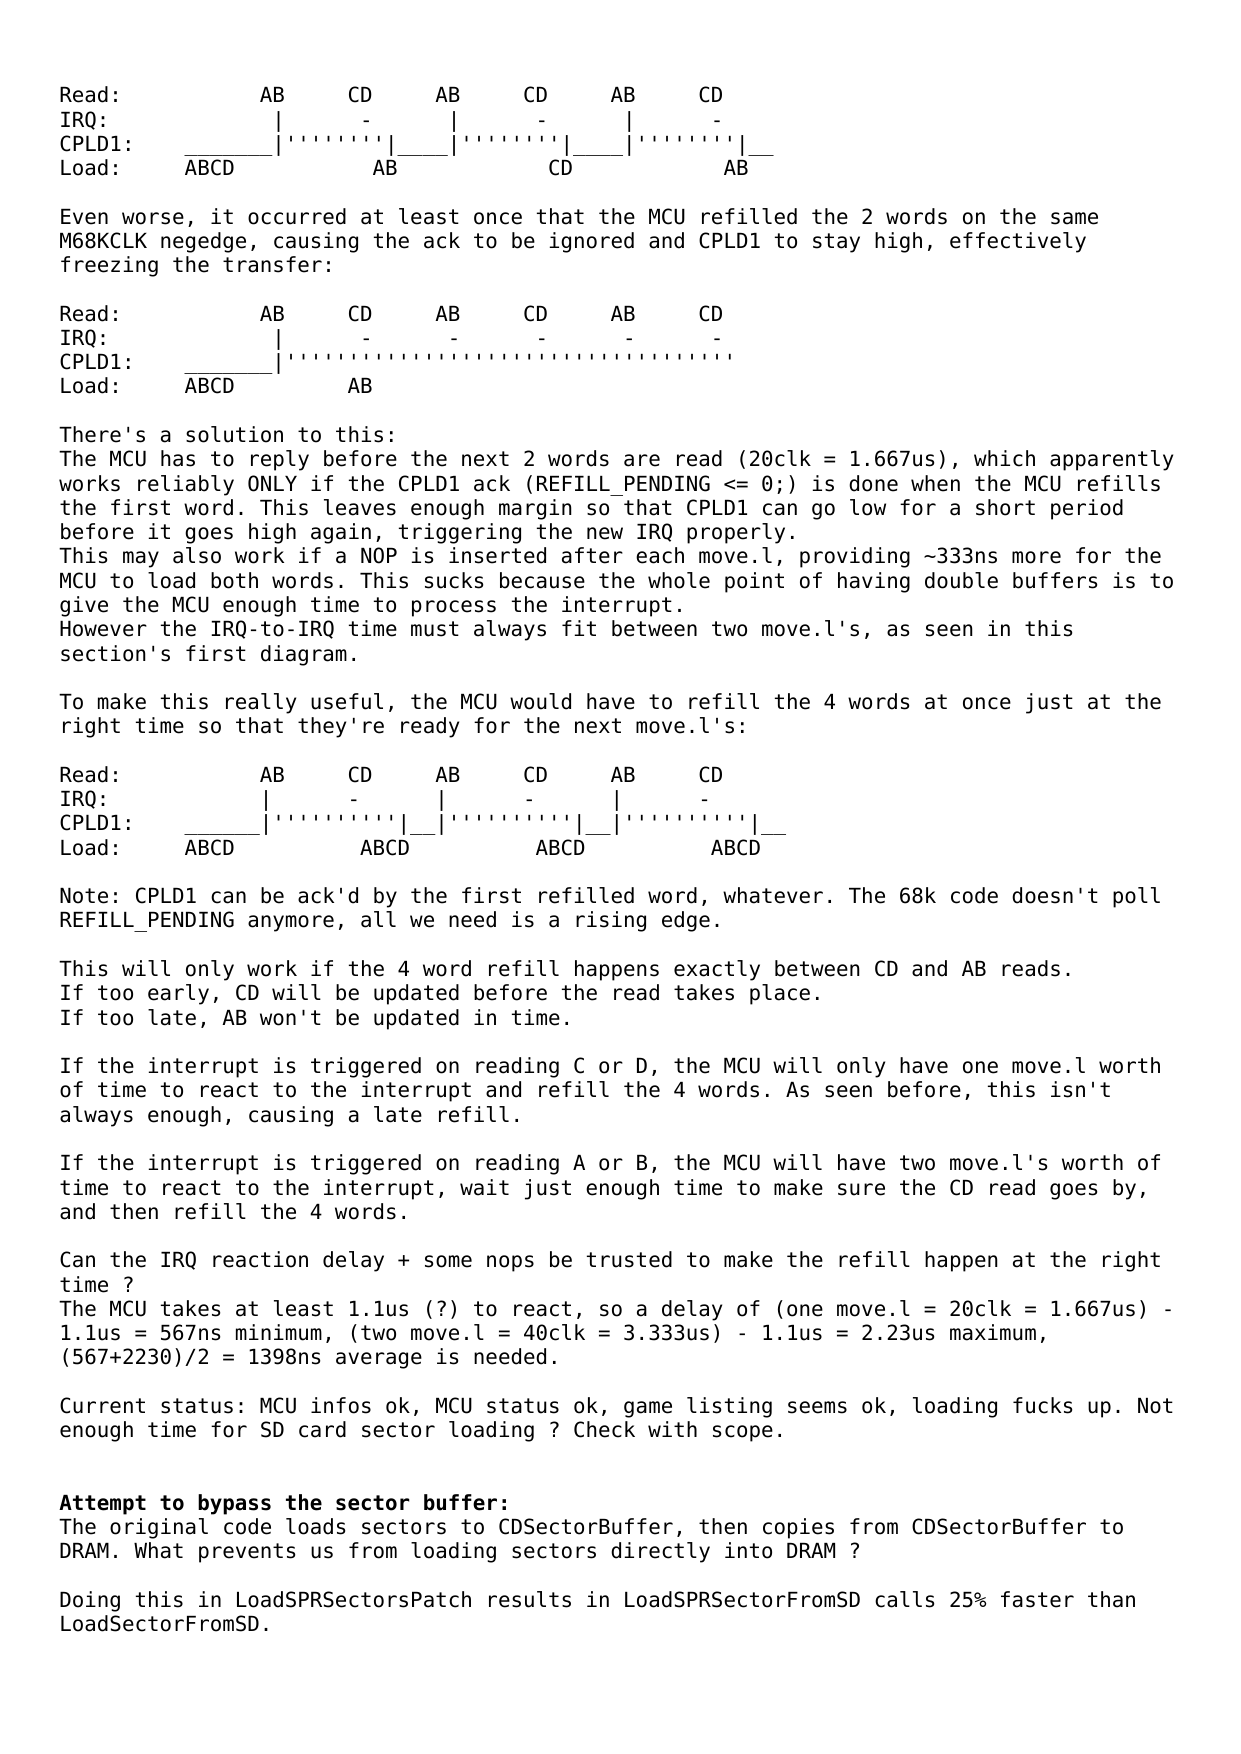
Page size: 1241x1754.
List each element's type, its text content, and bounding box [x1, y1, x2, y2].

text Load: ABCD AB [59, 374, 1181, 399]
text If the interrupt is triggered on reading A or B, the MCU will have two move.l's worth of time to react to the interrupt, wait just enough time to make sure the CD read goes by, and then refill the 4 words. [59, 1151, 1181, 1224]
text CPLD1: _______|'''''''''''''''''''''''''''''''''''' [59, 350, 1181, 374]
text CPLD1: ______|''''''''''|__|''''''''''|__|''''''''''|__ [59, 811, 1181, 836]
text If the interrupt is triggered on reading C or D, the MCU will only have one move.l worth of time to react to the interrupt and refill the 4 words. As seen before, this isn't always enough, causing a late refill. [59, 1054, 1181, 1127]
text IRQ: | - | - | - [59, 787, 1181, 811]
text This may also work if a NOP is inserted after each move.l, providing ~333ns more for the MCU to load both words. This sucks because the whole point of having double buffers is to give the MCU enough time to process the interrupt. [59, 544, 1181, 617]
text Read: AB CD AB CD AB CD [59, 83, 1181, 108]
text The MCU takes at least 1.1us (?) to react, so a delay of (one move.l = 20clk = 1.667us) - 1.1us = 567ns minimum, (two move.l = 40clk = 3.333us) - 1.1us = 2.23us maximum, (567+2230)/2 = 1398ns average is needed. [59, 1297, 1181, 1370]
text However the IRQ-to-IRQ time must always fit between two move.l's, as seen in this section's first diagram. [59, 617, 1181, 666]
text If too late, AB won't be updated in time. [59, 1006, 1181, 1030]
text Read: AB CD AB CD AB CD [59, 302, 1181, 326]
text Doing this in LoadSPRSectorsPatch results in LoadSPRSectorFromSD calls 25% faster than LoadSectorFromSD. [59, 1588, 1181, 1637]
text Load: ABCD AB CD AB [59, 156, 1181, 180]
text Attempt to bypass the sector buffer: [59, 1491, 1181, 1515]
text If too early, CD will be updated before the read takes place. [59, 981, 1181, 1006]
text Load: ABCD ABCD ABCD ABCD [59, 836, 1181, 860]
text The original code loads sectors to CDSectorBuffer, then copies from CDSectorBuffer to DRAM. What prevents us from loading sectors directly into DRAM ? [59, 1515, 1181, 1564]
text Can the IRQ reaction delay + some nops be trusted to make the refill happen at the right time ? [59, 1248, 1181, 1297]
text Read: AB CD AB CD AB CD [59, 763, 1181, 787]
text This will only work if the 4 word refill happens exactly between CD and AB reads. [59, 957, 1181, 981]
text Current status: MCU infos ok, MCU status ok, game listing seems ok, loading fucks up. Not enough time for SD card sector loading ? Check with scope. [59, 1394, 1181, 1442]
text To make this really useful, the MCU would have to refill the 4 words at once just at the right time so that they're ready for the next move.l's: [59, 690, 1181, 739]
text CPLD1: _______|''''''''|____|''''''''|____|''''''''|__ [59, 132, 1181, 156]
text Even worse, it occurred at least once that the MCU refilled the 2 words on the same M68KCLK negedge, causing the ack to be ignored and CPLD1 to stay high, effectively freezing the transfer: [59, 205, 1181, 277]
text IRQ: | - - - - - [59, 326, 1181, 350]
text Note: CPLD1 can be ack'd by the first refilled word, whatever. The 68k code doesn't poll REFILL_PENDING anymore, all we need is a rising edge. [59, 884, 1181, 933]
text IRQ: | - | - | - [59, 108, 1181, 132]
text There's a solution to this: The MCU has to reply before the next 2 words are read (20clk = 1.667us), which apparently works reliably ONLY if the CPLD1 ack (REFILL_PENDING <= 0;) is done when the MCU refills the first word. This leaves enough margin so that CPLD1 can go low for a short period before it goes high again, triggering the new IRQ properly. [59, 423, 1181, 544]
